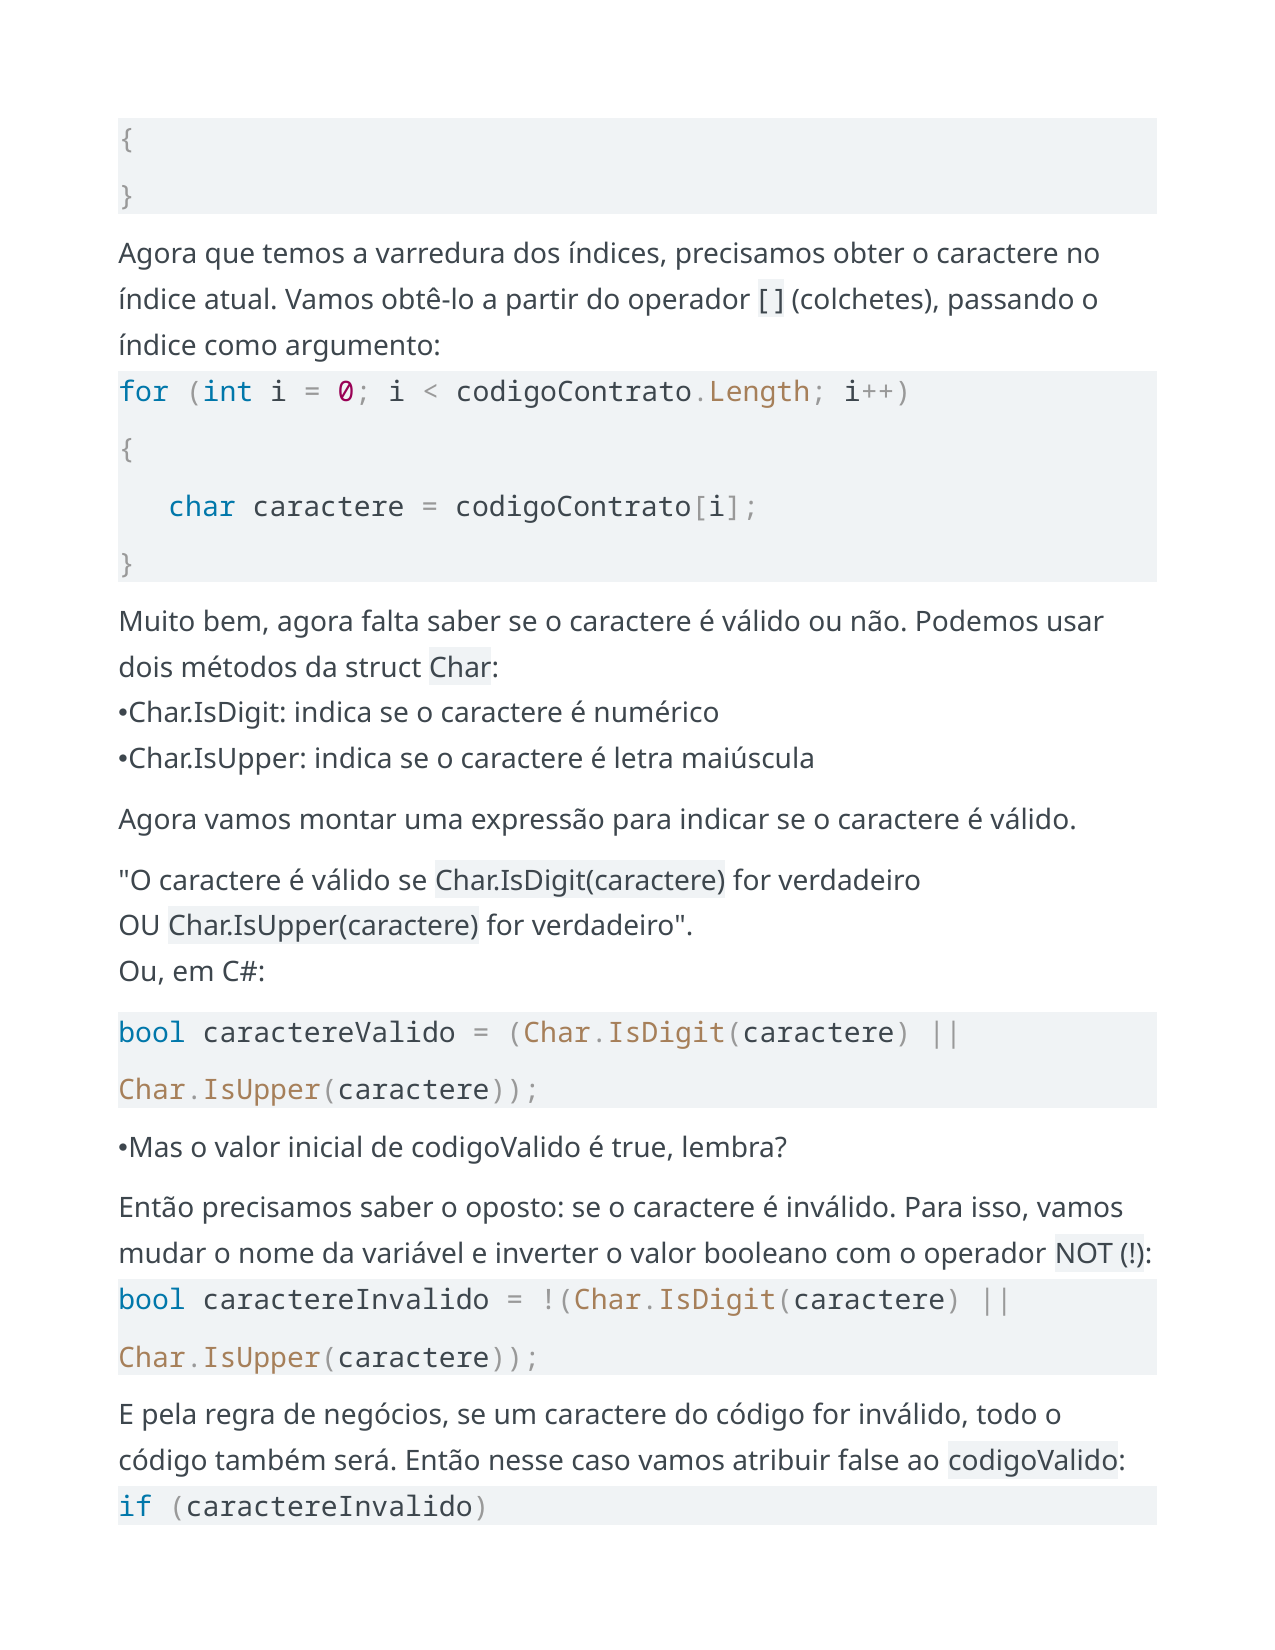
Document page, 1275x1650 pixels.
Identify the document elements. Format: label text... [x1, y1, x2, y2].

text "O caractere é válido se Char.IsDigit(caractere) for verdadeiro OU Char.IsUpper(caractere) for verdadeiro". [118, 860, 1157, 944]
text Agora vamos montar uma expressão para indicar se o caractere é válido. [118, 799, 1157, 838]
text for (int i = 0; i < codigoContrato.Length; i++) [118, 371, 1157, 409]
list Char.IsDigit: indica se o caractere é numérico [118, 693, 1157, 731]
text { [118, 118, 1157, 156]
text bool caractereInvalido = !(Char.IsDigit(caractere) || Char.IsUpper(caractere)); [118, 1279, 1157, 1375]
text E pela regra de negócios, se um caractere do código for inválido, todo o código também será. Então nesse caso vamos atribuir false ao codigoValido: [118, 1394, 1157, 1479]
list Mas o valor inicial de codigoValido é true, lembra? [118, 1127, 1157, 1166]
text Agora que temos a varredura dos índices, precisamos obter o caractere no índice atual. Vamos obtê-lo a partir do operador [ ] (colchetes), passando o índice como argumento: [118, 233, 1157, 363]
text char caractere = codigoContrato[i]; [118, 486, 1157, 524]
text Então precisamos saber o oposto: se o caractere é inválido. Para isso, vamos mudar o nome da variável e inverter o valor booleano com o operador NOT (!): [118, 1188, 1157, 1272]
text if (caractereInvalido) [118, 1486, 1157, 1525]
text Muito bem, agora falta saber se o caractere é válido ou não. Podemos usar dois métodos da struct Char: [118, 601, 1157, 685]
list Char.IsUpper: indica se o caractere é letra maiúscula [118, 739, 1157, 777]
text bool caractereValido = (Char.IsDigit(caractere) || Char.IsUpper(caractere)); [118, 1012, 1157, 1108]
text } [118, 176, 1157, 214]
text Ou, em C#: [118, 952, 1157, 990]
text } [118, 543, 1157, 582]
text { [118, 428, 1157, 467]
